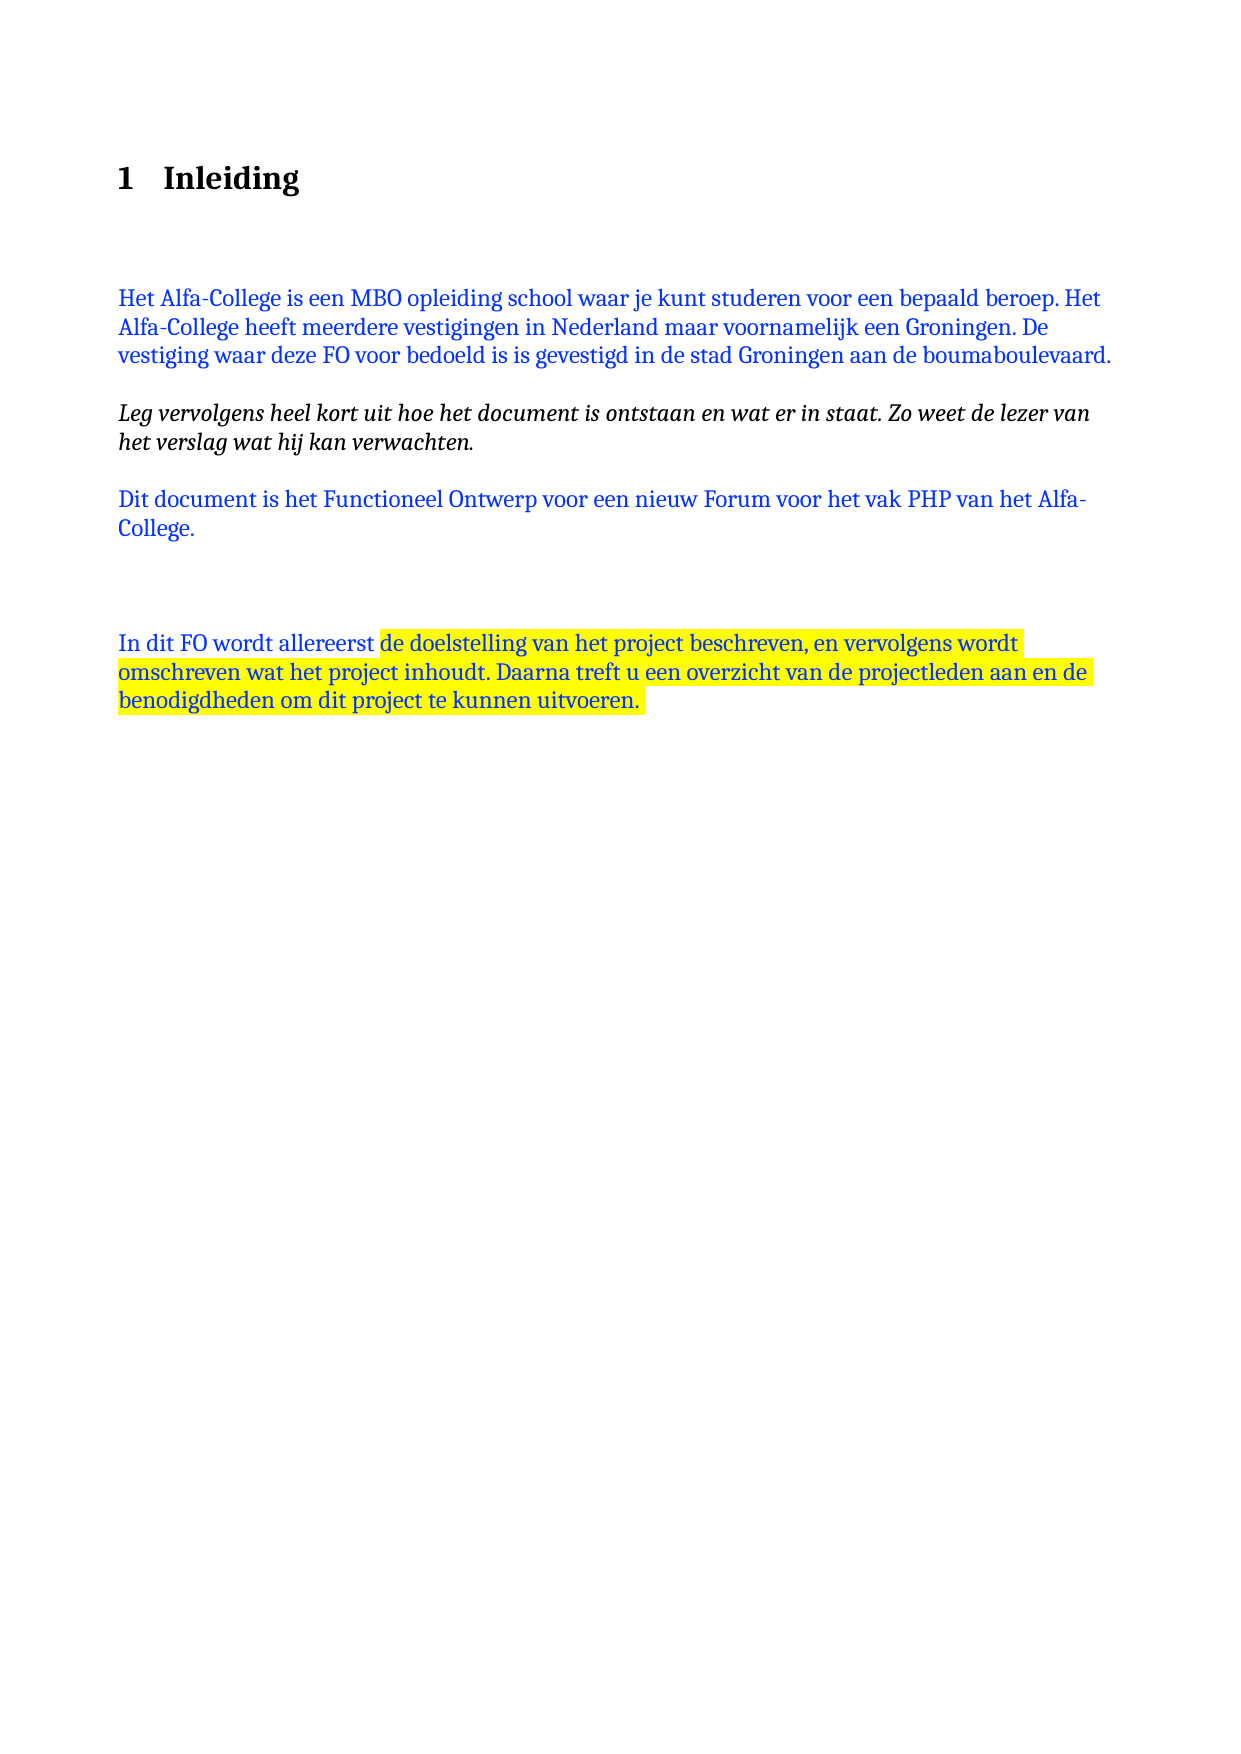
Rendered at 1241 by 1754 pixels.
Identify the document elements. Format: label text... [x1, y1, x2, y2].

text Het Alfa-College is een MBO opleiding school waar je kunt studeren voor een bepaald beroep. Het Alfa-College heeft meerdere vestigingen in Nederland maar voornamelijk een Groningen. De vestiging waar deze FO voor bedoeld is is gevestigd in de stad Groningen aan de boumaboulevaard. [118, 284, 1122, 370]
text In dit FO wordt allereerst de doelstelling van het project beschreven, en vervolgens wordt omschreven wat het project inhoudt. Daarna treft u een overzicht van de projectleden aan en de benodigdheden om dit project te kunnen uitvoeren. [118, 629, 1122, 715]
subtitle Inleiding [118, 159, 1122, 198]
text Dit document is het Functioneel Ontwerp voor een nieuw Forum voor het vak PHP van het Alfa-College. [118, 485, 1122, 543]
text Leg vervolgens heel kort uit hoe het document is ontstaan en wat er in staat. Zo weet de lezer van het verslag wat hij kan verwachten. [118, 399, 1122, 456]
